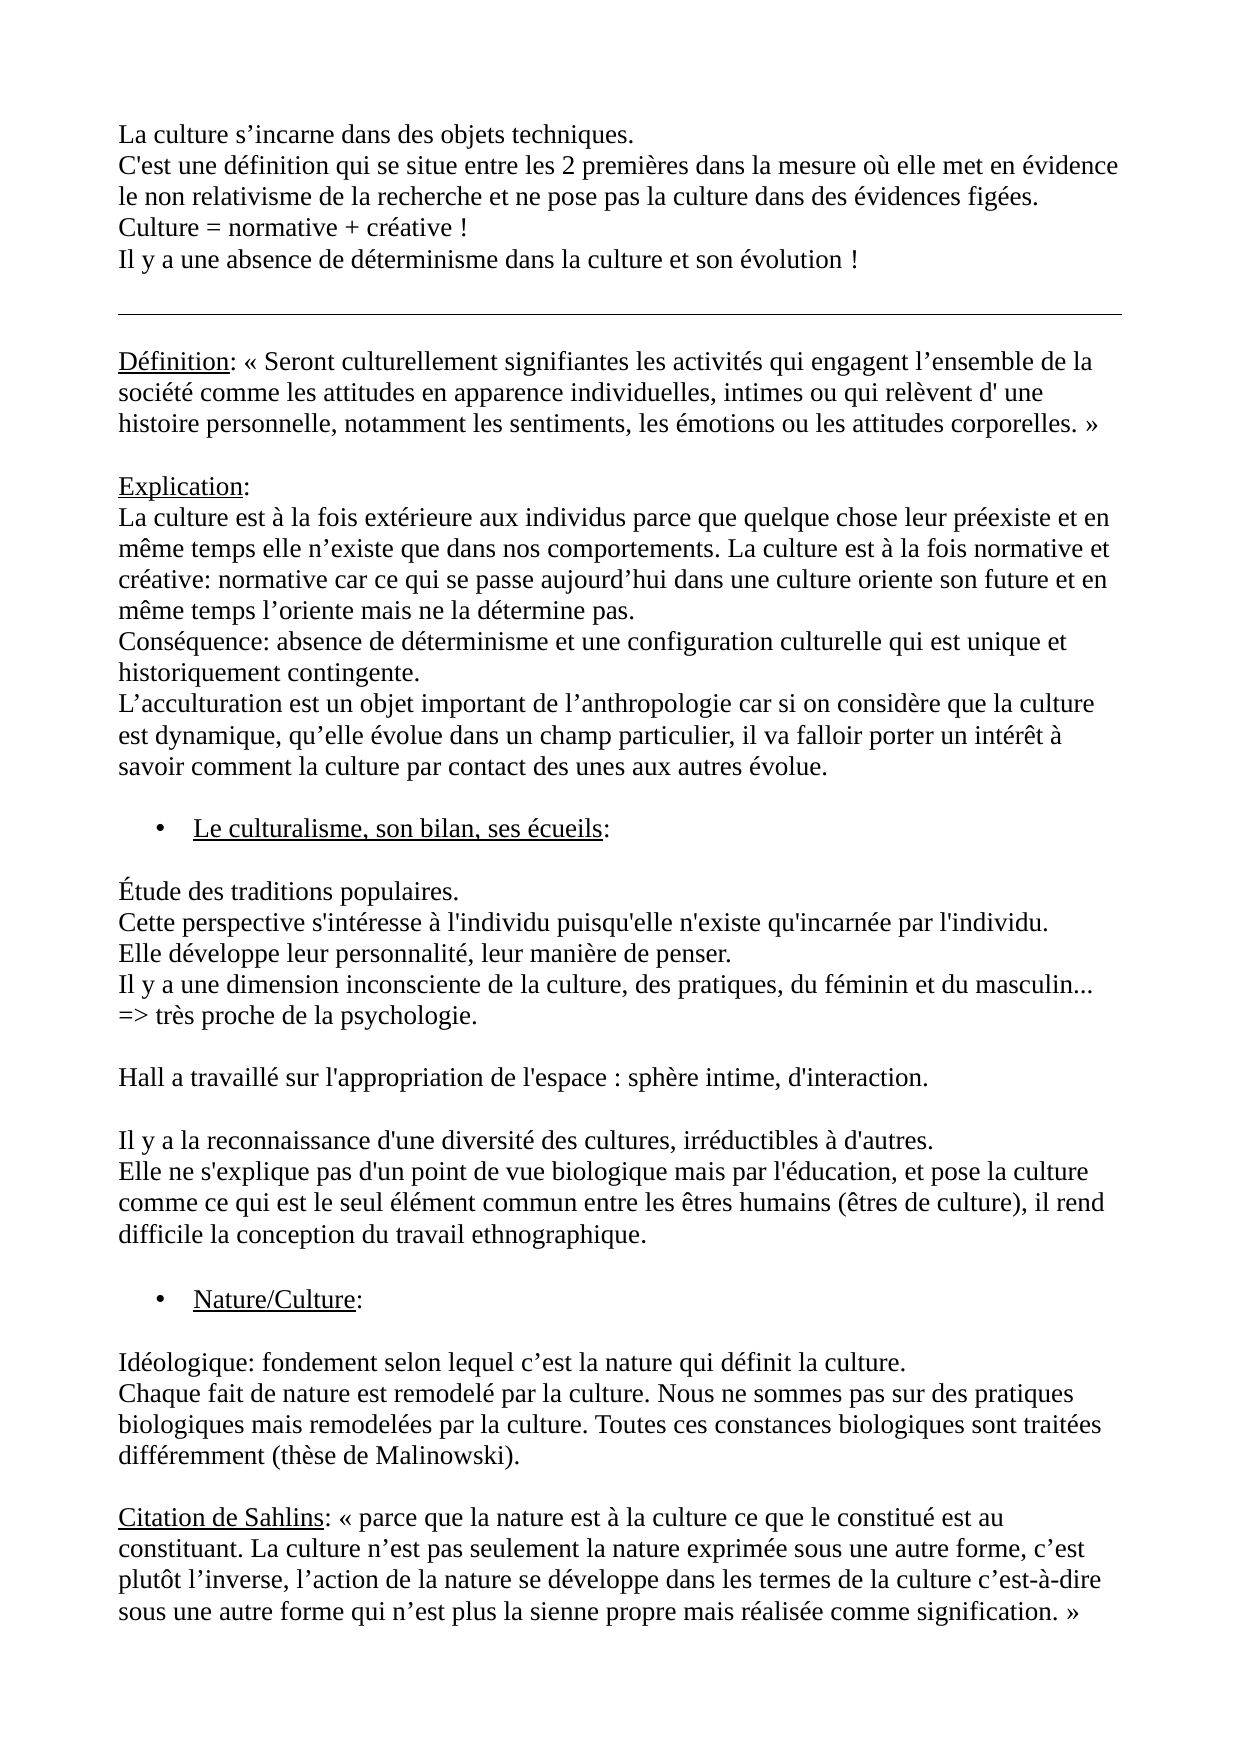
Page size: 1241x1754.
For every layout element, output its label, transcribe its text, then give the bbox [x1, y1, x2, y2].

text Définition: « Seront culturellement signifiantes les activités qui engagent l’ensemble de la société comme les attitudes en apparence individuelles, intimes ou qui relèvent d' une histoire personnelle, notamment les sentiments, les émotions ou les attitudes corporelles. » [118, 345, 1122, 438]
text Il y a une absence de déterminisme dans la culture et son évolution ! [118, 243, 1122, 274]
text Explication: [118, 469, 1122, 501]
text L’acculturation est un objet important de l’anthropologie car si on considère que la culture est dynamique, qu’elle évolue dans un champ particulier, il va falloir porter un intérêt à savoir comment la culture par contact des unes aux autres évolue. [118, 688, 1122, 781]
text Culture = normative + créative ! [118, 212, 1122, 243]
list Le culturalisme, son bilan, ses écueils: [156, 812, 1122, 843]
text La culture est à la fois extérieure aux individus parce que quelque chose leur préexiste et en même temps elle n’existe que dans nos comportements. La culture est à la fois normative et créative: normative car ce qui se passe aujourd’hui dans une culture oriente son future et en même temps l’oriente mais ne la détermine pas. [118, 501, 1122, 625]
text C'est une définition qui se situe entre les 2 premières dans la mesure où elle met en évidence le non relativisme de la recherche et ne pose pas la culture dans des évidences figées. [118, 149, 1122, 212]
text Citation de Sahlins: « parce que la nature est à la culture ce que le constitué est au constituant. La culture n’est pas seulement la nature exprimée sous une autre forme, c’est plutôt l’inverse, l’action de la nature se développe dans les termes de la culture c’est-à-dire sous une autre forme qui n’est plus la sienne propre mais réalisée comme signification. » [118, 1501, 1122, 1626]
text Elle développe leur personnalité, leur manière de penser. [118, 937, 1122, 968]
text Conséquence: absence de déterminisme et une configuration culturelle qui est unique et historiquement contingente. [118, 625, 1122, 688]
text => très proche de la psychologie. [118, 999, 1122, 1030]
text Il y a une dimension inconsciente de la culture, des pratiques, du féminin et du masculin... [118, 968, 1122, 999]
text Idéologique: fondement selon lequel c’est la nature qui définit la culture. [118, 1346, 1122, 1377]
text La culture s’incarne dans des objets techniques. [118, 118, 1122, 149]
text Hall a travaillé sur l'appropriation de l'espace : sphère intime, d'interaction. [118, 1061, 1122, 1093]
text Cette perspective s'intéresse à l'individu puisqu'elle n'existe qu'incarnée par l'individu. [118, 906, 1122, 937]
text Étude des traditions populaires. [118, 874, 1122, 906]
list Nature/Culture: [156, 1283, 1122, 1314]
text Chaque fait de nature est remodelé par la culture. Nous ne sommes pas sur des pratiques biologiques mais remodelées par la culture. Toutes ces constances biologiques sont traitées différemment (thèse de Malinowski). [118, 1377, 1122, 1470]
text Elle ne s'explique pas d'un point de vue biologique mais par l'éducation, et pose la culture comme ce qui est le seul élément commun entre les êtres humains (êtres de culture), il rend difficile la conception du travail ethnographique. [118, 1155, 1122, 1250]
text Il y a la reconnaissance d'une diversité des cultures, irréductibles à d'autres. [118, 1124, 1122, 1155]
